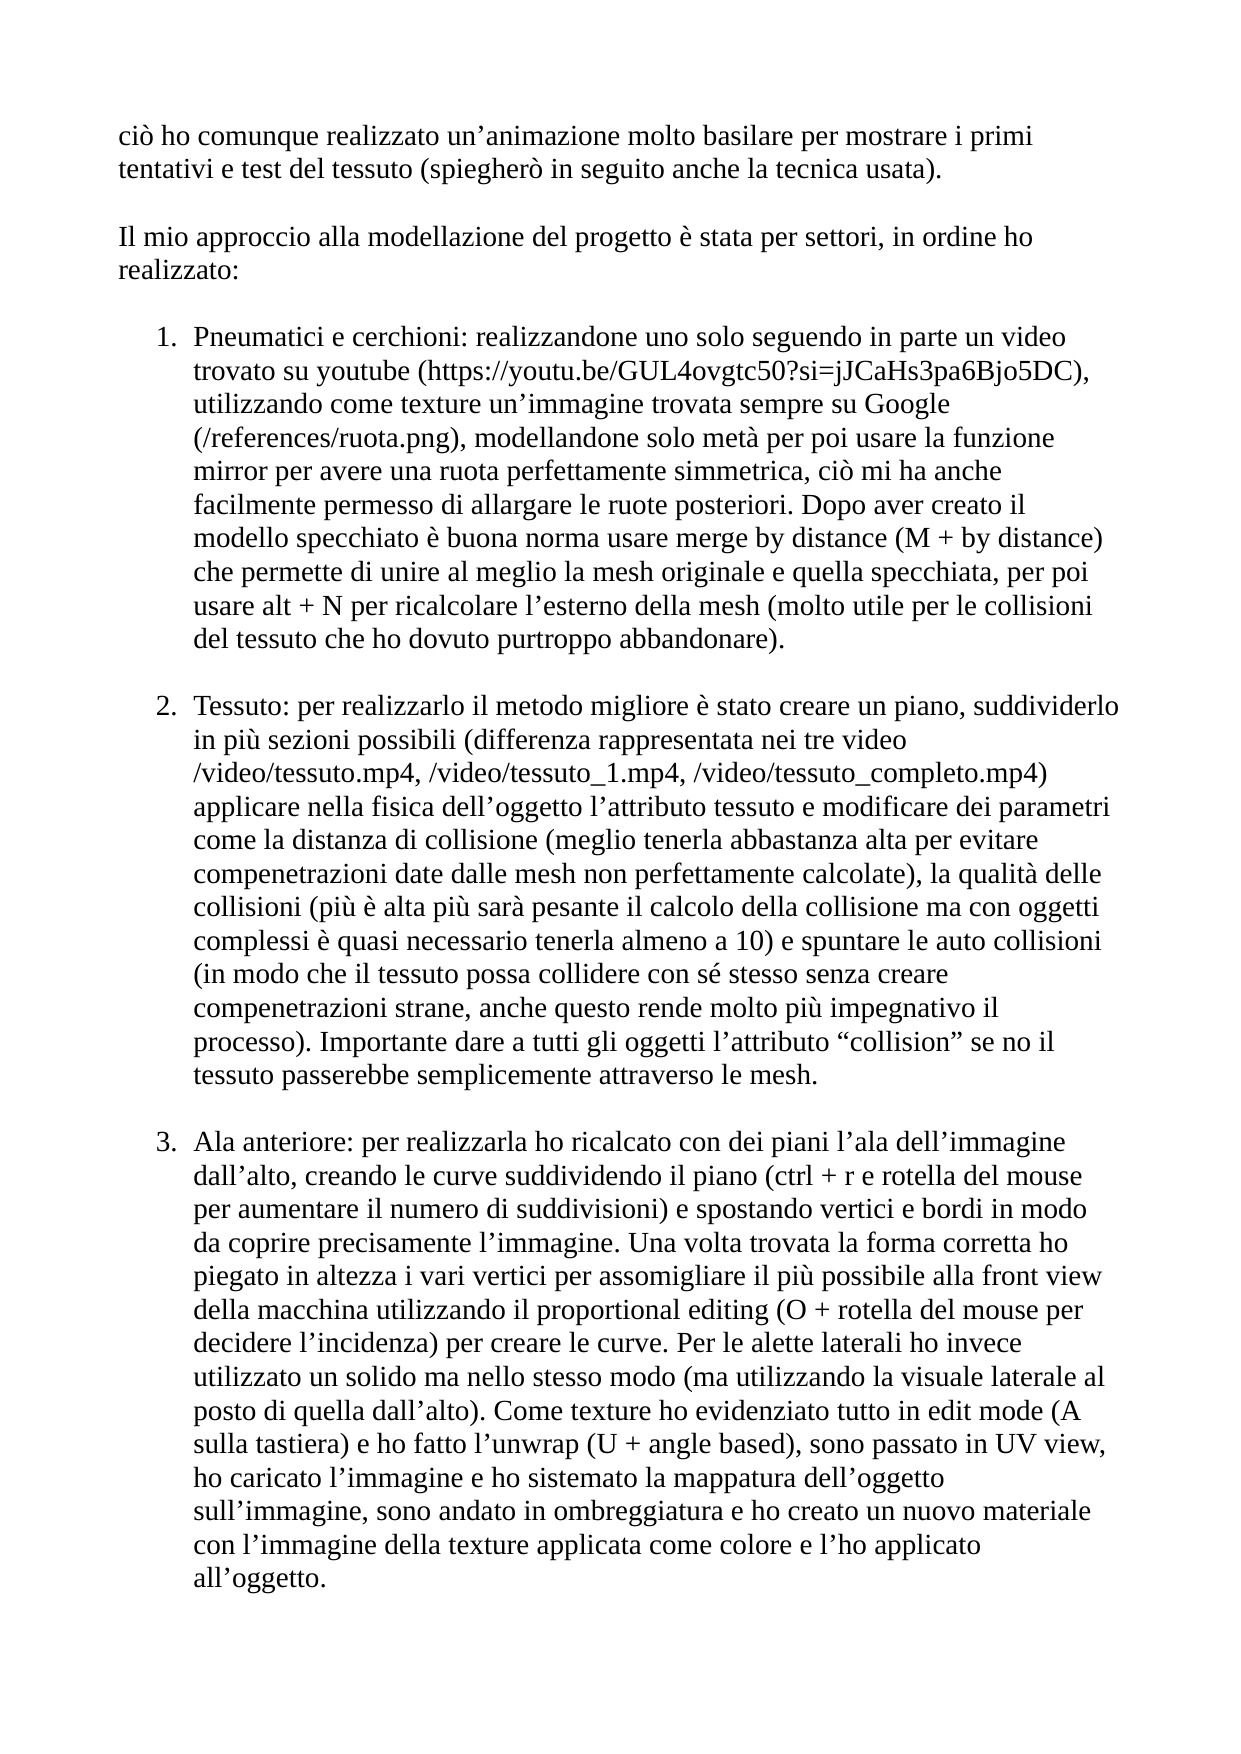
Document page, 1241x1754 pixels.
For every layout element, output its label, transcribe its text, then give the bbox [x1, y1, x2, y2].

list Pneumatici e cerchioni: realizzandone uno solo seguendo in parte un video trovato su youtube (https://youtu.be/GUL4ovgtc50?si=jJCaHs3pa6Bjo5DC), utilizzando come texture un’immagine trovata sempre su Google (/references/ruota.png), modellandone solo metà per poi usare la funzione mirror per avere una ruota perfettamente simmetrica, ciò mi ha anche facilmente permesso di allargare le ruote posteriori. Dopo aver creato il modello specchiato è buona norma usare merge by distance (M + by distance) che permette di unire al meglio la mesh originale e quella specchiata, per poi usare alt + N per ricalcolare l’esterno della mesh (molto utile per le collisioni del tessuto che ho dovuto purtroppo abbandonare). [156, 319, 1122, 655]
list Tessuto: per realizzarlo il metodo migliore è stato creare un piano, suddividerlo in più sezioni possibili (differenza rappresentata nei tre video /video/tessuto.mp4, /video/tessuto_1.mp4, /video/tessuto_completo.mp4) applicare nella fisica dell’oggetto l’attributo tessuto e modificare dei parametri come la distanza di collisione (meglio tenerla abbastanza alta per evitare compenetrazioni date dalle mesh non perfettamente calcolate), la qualità delle collisioni (più è alta più sarà pesante il calcolo della collisione ma con oggetti complessi è quasi necessario tenerla almeno a 10) e spuntare le auto collisioni (in modo che il tessuto possa collidere con sé stesso senza creare compenetrazioni strane, anche questo rende molto più impegnativo il processo). Importante dare a tutti gli oggetti l’attributo “collision” se no il tessuto passerebbe semplicemente attraverso le mesh. [156, 688, 1122, 1091]
list Ala anteriore: per realizzarla ho ricalcato con dei piani l’ala dell’immagine dall’alto, creando le curve suddividendo il piano (ctrl + r e rotella del mouse per aumentare il numero di suddivisioni) e spostando vertici e bordi in modo da coprire precisamente l’immagine. Una volta trovata la forma corretta ho piegato in altezza i vari vertici per assomigliare il più possibile alla front view della macchina utilizzando il proportional editing (O + rotella del mouse per decidere l’incidenza) per creare le curve. Per le alette laterali ho invece utilizzato un solido ma nello stesso modo (ma utilizzando la visuale laterale al posto di quella dall’alto). Come texture ho evidenziato tutto in edit mode (A sulla tastiera) e ho fatto l’unwrap (U + angle based), sono passato in UV view, ho caricato l’immagine e ho sistemato la mappatura dell’oggetto sull’immagine, sono andato in ombreggiatura e ho creato un nuovo materiale con l’immagine della texture applicata come colore e l’ho applicato all’oggetto. [156, 1124, 1122, 1594]
text ciò ho comunque realizzato un’animazione molto basilare per mostrare i primi tentativi e test del tessuto (spiegherò in seguito anche la tecnica usata). [118, 118, 1122, 185]
text Il mio approccio alla modellazione del progetto è stata per settori, in ordine ho realizzato: [118, 219, 1122, 286]
